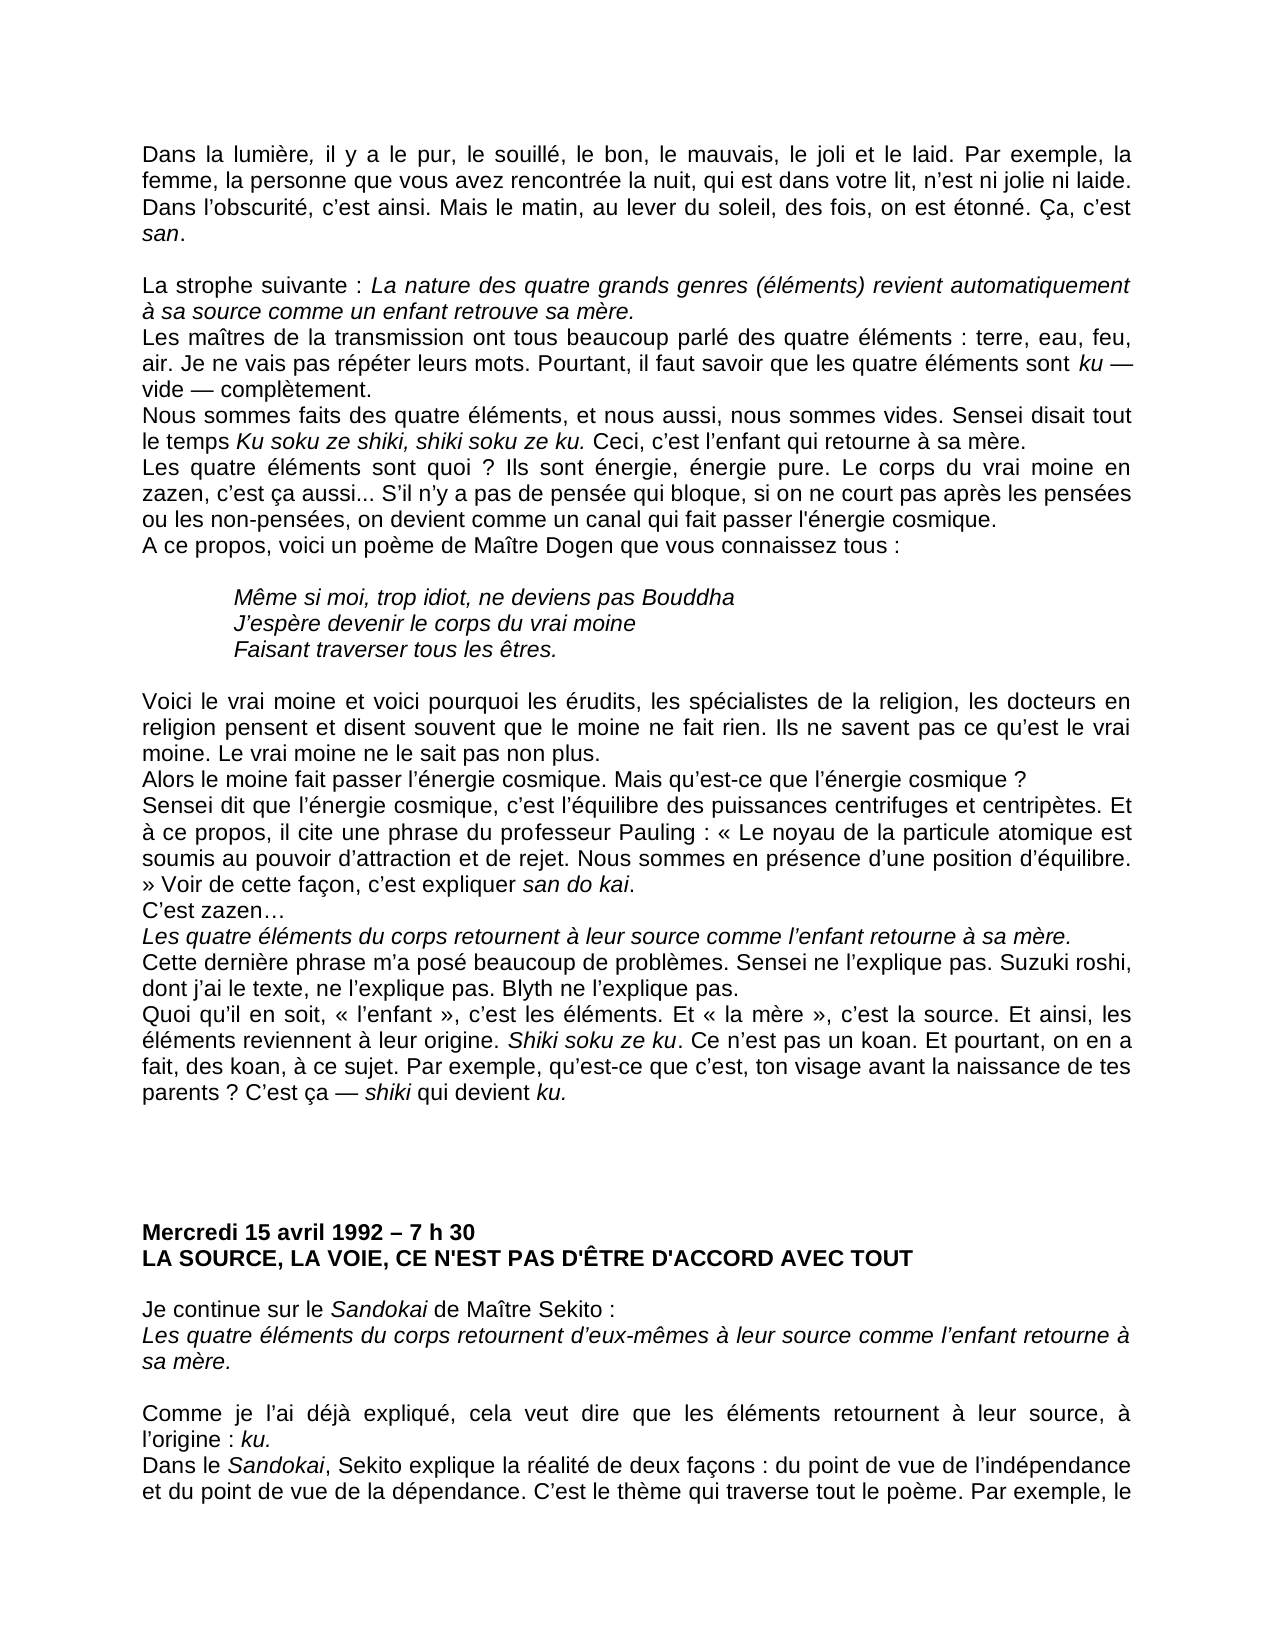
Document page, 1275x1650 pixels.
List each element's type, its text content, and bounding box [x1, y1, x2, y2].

text A ce propos, voici un poème de Maître Dogen que vous connaissez tous : [142, 532, 1133, 558]
text J’espère devenir le corps du vrai moine [233, 611, 1133, 637]
text Les quatre éléments du corps retournent à leur source comme l’enfant retourne à sa mère. [142, 923, 1133, 949]
text Quoi qu’il en soit, « l’enfant », c’est les éléments. Et « la mère », c’est la source. Et ainsi, les éléments reviennent à leur origine. Shiki soku ze ku. Ce n’est pas un koan. Et pourtant, on en a fait, des koan, à ce sujet. Par exemple, qu’est-ce que c’est, ton visage avant la naissance de tes parents ? C’est ça — shiki qui devient ku. [142, 1001, 1133, 1105]
text Comme je l’ai déjà expliqué, cela veut dire que les éléments retournent à leur source, à l’origine : ku. [142, 1400, 1133, 1452]
text Mercredi 15 avril 1992 – 7 h 30 LA SOURCE, LA VOIE, CE N'EST PAS D'ÊTRE D'ACCORD AVEC TOUT [142, 1219, 1133, 1271]
text Les quatre éléments sont quoi ? Ils sont énergie, énergie pure. Le corps du vrai moine en zazen, c’est ça aussi... S’il n’y a pas de pensée qui bloque, si on ne court pas après les pensées ou les non-pensées, on devient comme un canal qui fait passer l'énergie cosmique. [142, 454, 1133, 532]
text Alors le moine fait passer l’énergie cosmique. Mais qu’est-ce que l’énergie cosmique ? [142, 767, 1133, 793]
text Cette dernière phrase m’a posé beaucoup de problèmes. Sensei ne l’explique pas. Suzuki roshi, dont j’ai le texte, ne l’explique pas. Blyth ne l’explique pas. [142, 949, 1133, 1001]
text Les quatre éléments du corps retournent d’eux-mêmes à leur source comme l’enfant retourne à sa mère. [142, 1322, 1133, 1374]
text Voici le vrai moine et voici pourquoi les érudits, les spécialistes de la religion, les docteurs en religion pensent et disent souvent que le moine ne fait rien. Ils ne savent pas ce qu’est le vrai moine. Le vrai moine ne le sait pas non plus. [142, 689, 1133, 767]
text Dans la lumière, il y a le pur, le souillé, le bon, le mauvais, le joli et le laid. Par exemple, la femme, la personne que vous avez rencontrée la nuit, qui est dans votre lit, n’est ni jolie ni laide. Dans l’obscurité, c’est ainsi. Mais le matin, au lever du soleil, des fois, on est étonné. Ça, c’est san. [142, 142, 1133, 246]
text Je continue sur le Sandokai de Maître Sekito : [142, 1296, 1133, 1322]
text Sensei dit que l’énergie cosmique, c’est l’équilibre des puissances centrifuges et centripètes. Et à ce propos, il cite une phrase du pro­fesseur Pauling : « Le noyau de la particule atomique est soumis au pouvoir d’attraction et de rejet. Nous sommes en présence d’une position d’équilibre. » Voir de cette façon, c’est expliquer san do kai. [142, 793, 1133, 897]
text Même si moi, trop idiot, ne deviens pas Bouddha [233, 584, 1133, 611]
text C’est zazen… [142, 897, 1133, 923]
text Dans le Sandokai, Sekito explique la réalité de deux façons : du point de vue de l’indépendance et du point de vue de la dépendance. C’est le thème qui traverse tout le poème. Par exemple, le [142, 1452, 1133, 1504]
text Nous sommes faits des quatre éléments, et nous aussi, nous sommes vides. Sensei disait tout le temps Ku soku ze shiki, shiki soku ze ku. Ceci, c’est l’enfant qui retourne à sa mère. [142, 402, 1133, 454]
text La strophe suivante : La nature des quatre grands genres (éléments) revient automatiquement à sa source comme un enfant retrouve sa mère. [142, 272, 1133, 324]
text Faisant traverser tous les êtres. [233, 637, 1133, 663]
text Les maîtres de la transmission ont tous beaucoup parlé des quatre éléments : terre, eau, feu, air. Je ne vais pas répéter leurs mots. Pourtant, il faut savoir que les quatre éléments sont ku — vide — complètement. [142, 324, 1133, 402]
